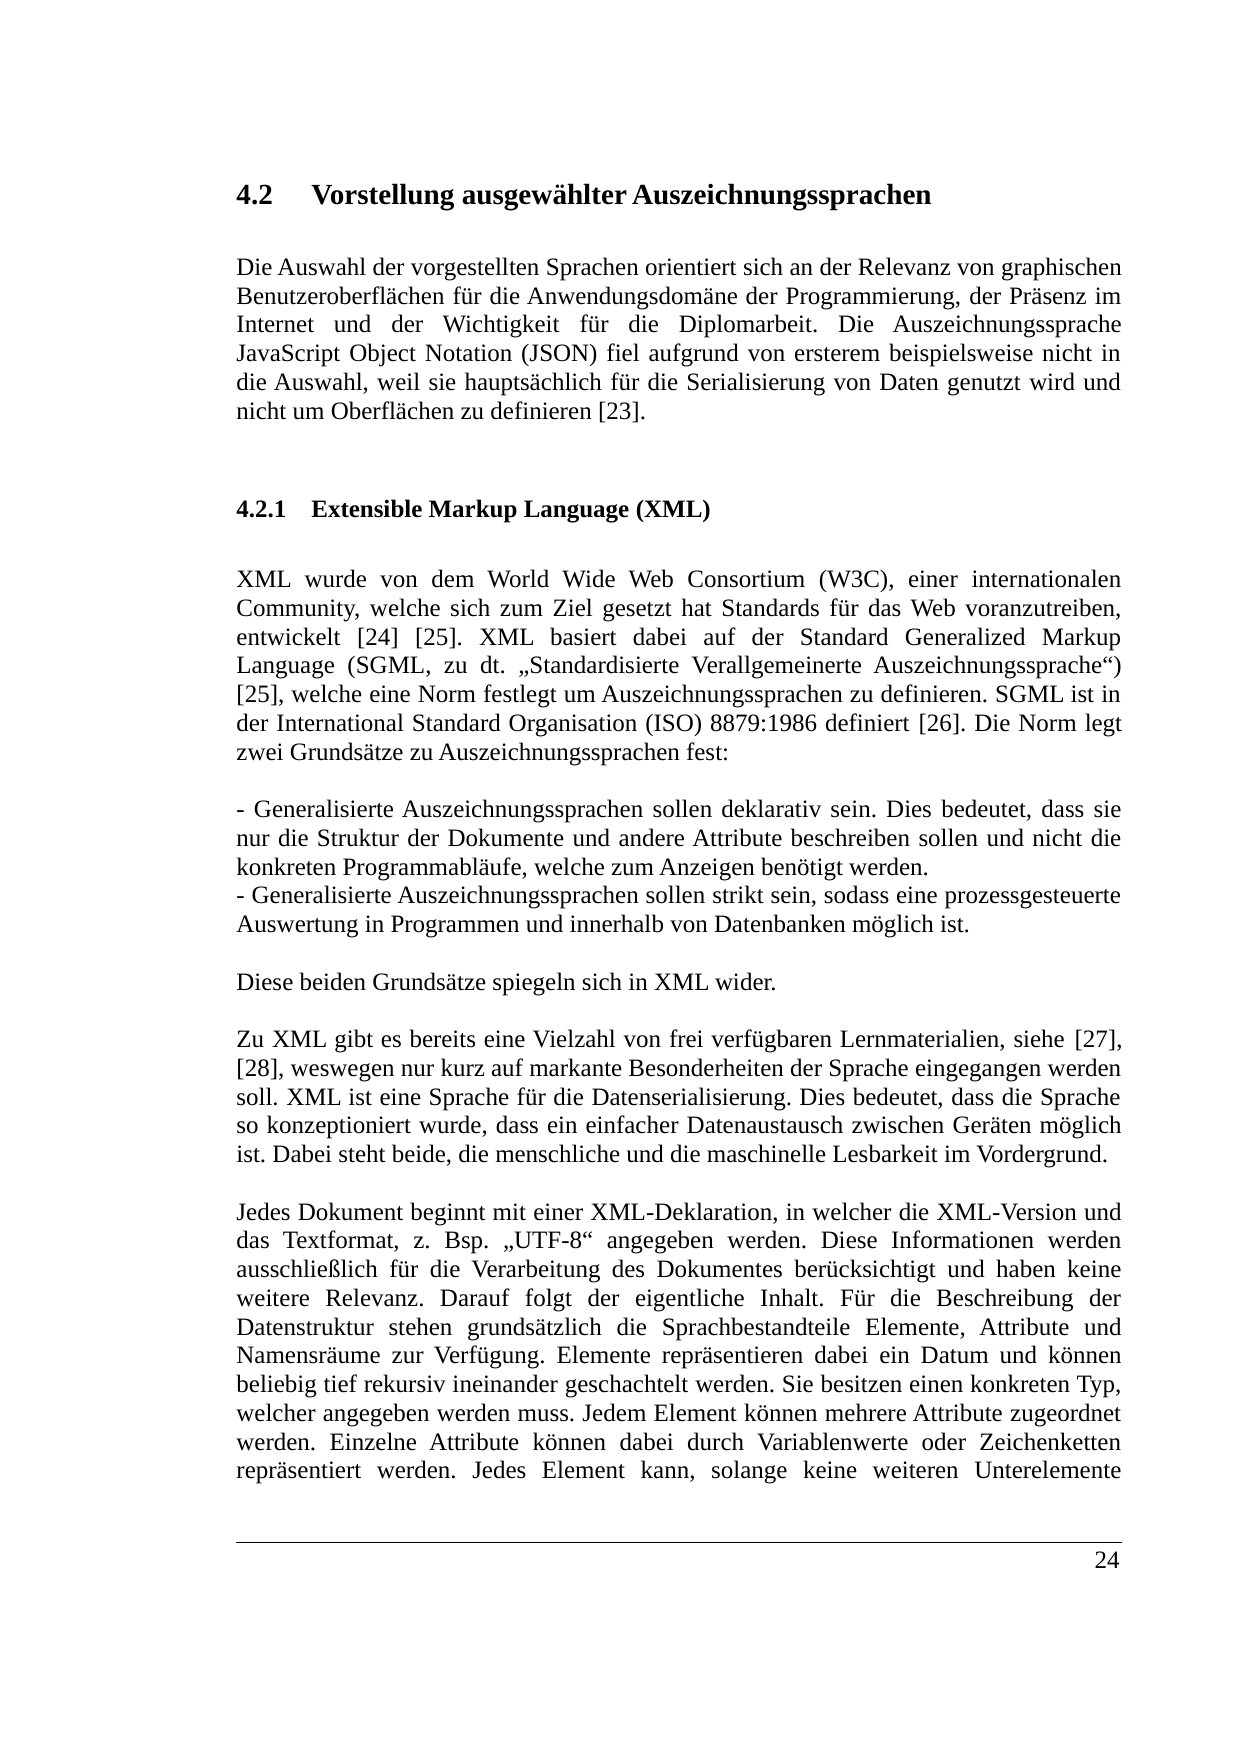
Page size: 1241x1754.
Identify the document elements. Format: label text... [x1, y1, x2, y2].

text Die Auswahl der vorgestellten Sprachen orientiert sich an der Relevanz von graphischen Benutzeroberflächen für die Anwendungsdomäne der Programmierung, der Präsenz im Internet und der Wichtigkeit für die Diplomarbeit. Die Auszeichnungssprache JavaScript Object Notation (JSON) fiel aufgrund von ersterem beispielsweise nicht in die Auswahl, weil sie hauptsächlich für die Serialisierung von Daten genutzt wird und nicht um Oberflächen zu definieren [23]. [236, 252, 1122, 424]
text Diese beiden Grundsätze spiegeln sich in XML wider. [236, 967, 1122, 996]
text Zu XML gibt es bereits eine Vielzahl von frei verfügbaren Lernmaterialien, siehe [27],[28], weswegen nur kurz auf markante Besonderheiten der Sprache eingegangen werden soll. XML ist eine Sprache für die Datenserialisierung. Dies bedeutet, dass die Sprache so konzeptioniert wurde, dass ein einfacher Datenaustausch zwischen Geräten möglich ist. Dabei steht beide, die menschliche und die maschinelle Lesbarkeit im Vordergrund. [236, 1024, 1122, 1168]
text XML wurde von dem World Wide Web Consortium (W3C), einer internationalen Community, welche sich zum Ziel gesetzt hat Standards für das Web voranzutreiben, entwickelt [24] [25]. XML basiert dabei auf der Standard Generalized Markup Language (SGML, zu dt. „Standardisierte Verallgemeinerte Auszeichnungssprache“) [25], welche eine Norm festlegt um Auszeichnungssprachen zu definieren. SGML ist in der International Standard Organisation (ISO) 8879:1986 definiert [26]. Die Norm legt zwei Grundsätze zu Auszeichnungssprachen fest: [236, 564, 1122, 766]
text - Generalisierte Auszeichnungssprachen sollen strikt sein, sodass eine prozessgesteuerte Auswertung in Programmen und innerhalb von Datenbanken möglich ist. [236, 881, 1122, 938]
subtitle Extensible Markup Language (XML) [236, 494, 1122, 523]
subtitle Vorstellung ausgewählter Auszeichnungssprachen [236, 177, 1122, 211]
text Jedes Dokument beginnt mit einer XML-Deklaration, in welcher die XML-Version und das Textformat, z. Bsp. „UTF-8“ angegeben werden. Diese Informationen werden ausschließlich für die Verarbeitung des Dokumentes berücksichtigt und haben keine weitere Relevanz. Darauf folgt der eigentliche Inhalt. Für die Beschreibung der Datenstruktur stehen grundsätzlich die Sprachbestandteile Elemente, Attribute und Namensräume zur Verfügung. Elemente repräsentieren dabei ein Datum und können beliebig tief rekursiv ineinander geschachtelt werden. Sie besitzen einen konkreten Typ, welcher angegeben werden muss. Jedem Element können mehrere Attribute zugeordnet werden. Einzelne Attribute können dabei durch Variablenwerte oder Zeichenketten repräsentiert werden. Jedes Element kann, solange keine weiteren Unterelemente [236, 1197, 1122, 1484]
text - Generalisierte Auszeichnungssprachen sollen deklarativ sein. Dies bedeutet, dass sie nur die Struktur der Dokumente und andere Attribute beschreiben sollen und nicht die konkreten Programmabläufe, welche zum Anzeigen benötigt werden. [236, 794, 1122, 881]
